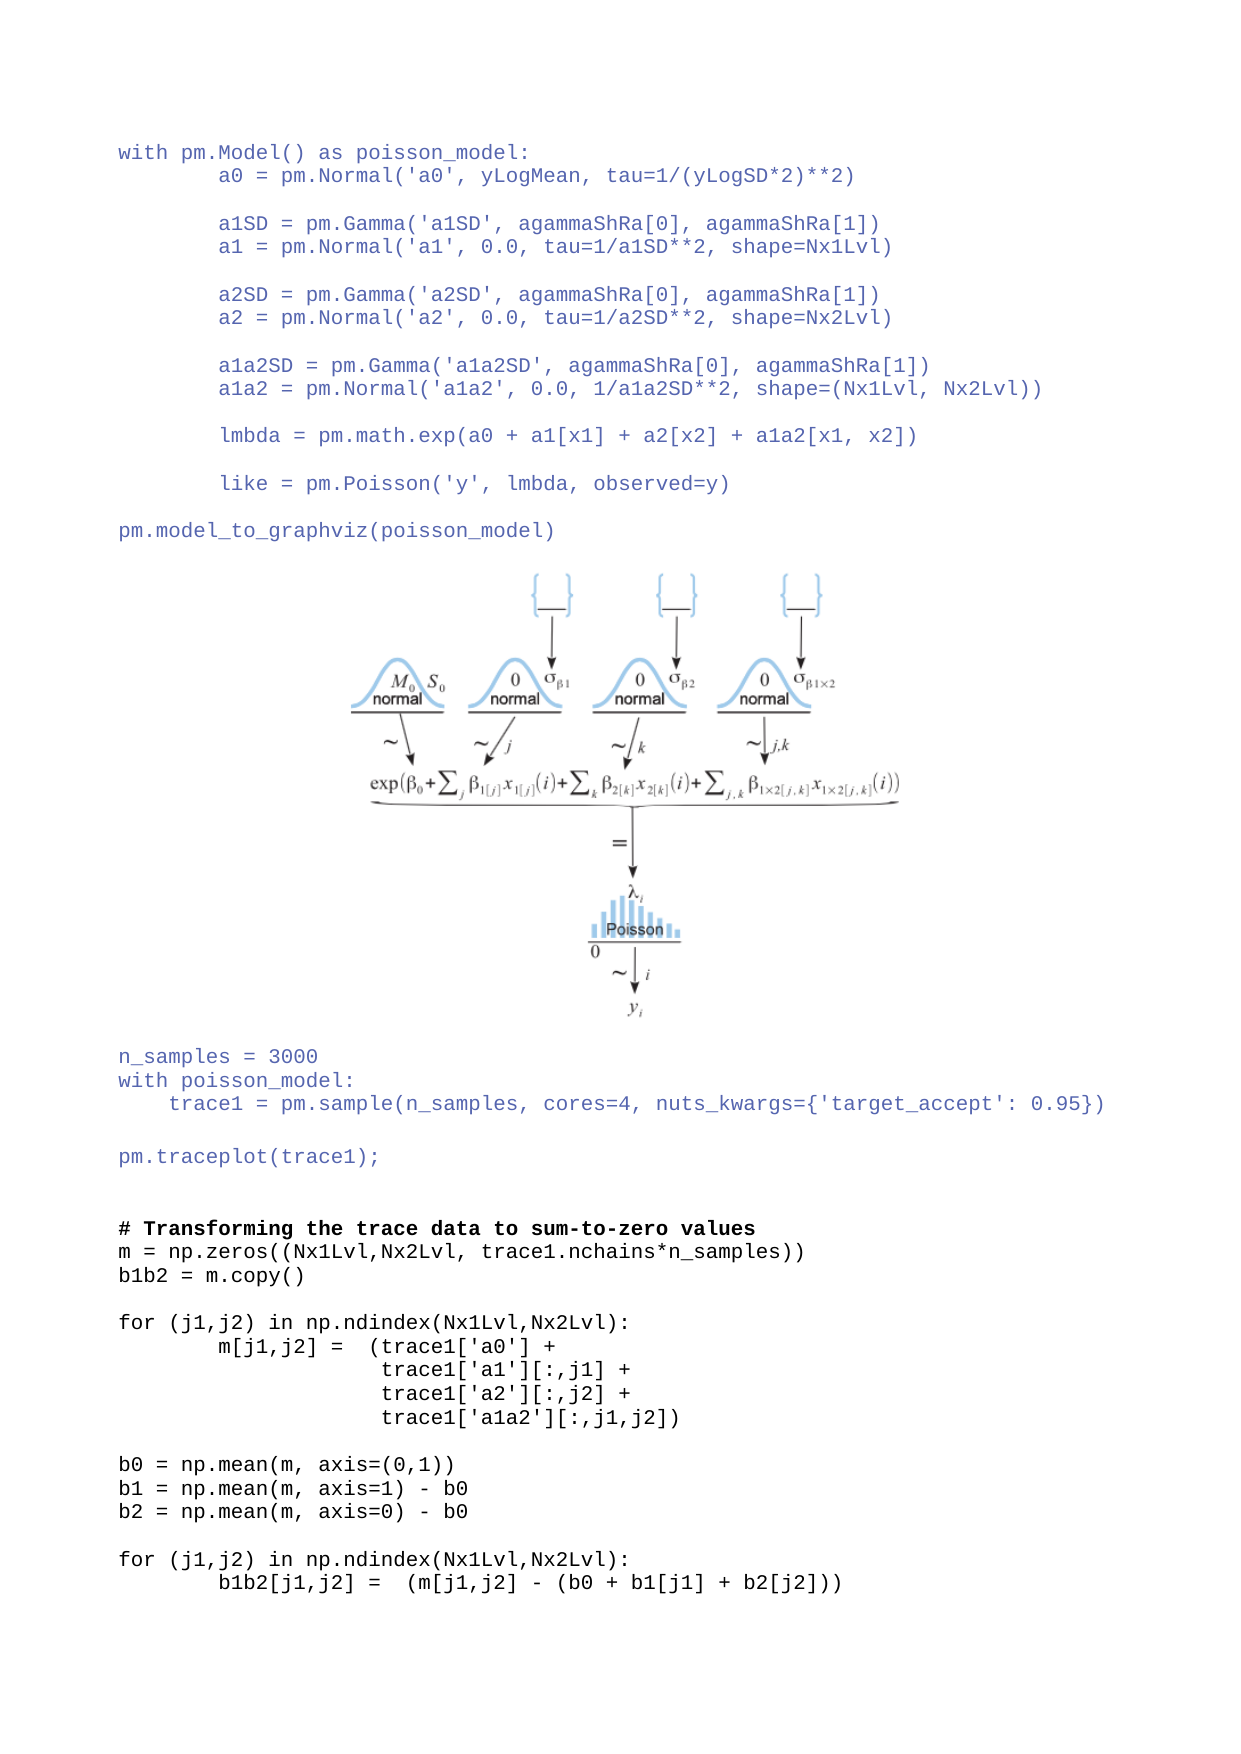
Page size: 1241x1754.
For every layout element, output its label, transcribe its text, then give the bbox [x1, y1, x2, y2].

text m = np.zeros((Nx1Lvl,Nx2Lvl, trace1.nchains*n_samples)) [118, 1241, 1122, 1265]
text for (j1,j2) in np.ndindex(Nx1Lvl,Nx2Lvl): [118, 1548, 1122, 1572]
text a1SD = pm.Gamma('a1SD', agammaShRa[0], agammaShRa[1]) [118, 213, 1122, 236]
text a1a2SD = pm.Gamma('a1a2SD', agammaShRa[0], agammaShRa[1]) [118, 354, 1122, 378]
text a0 = pm.Normal('a0', yLogMean, tau=1/(yLogSD*2)**2) [118, 165, 1122, 189]
text b1 = np.mean(m, axis=1) - b0 [118, 1478, 1122, 1501]
text a1 = pm.Normal('a1', 0.0, tau=1/a1SD**2, shape=Nx1Lvl) [118, 236, 1122, 260]
text pm.traceplot(trace1); [118, 1147, 1122, 1170]
text b0 = np.mean(m, axis=(0,1)) [118, 1454, 1122, 1478]
text trace1 = pm.sample(n_samples, cores=4, nuts_kwargs={'target_accept': 0.95}) [118, 1093, 1122, 1117]
text with poisson_model: [118, 1070, 1122, 1093]
text a2SD = pm.Gamma('a2SD', agammaShRa[0], agammaShRa[1]) [118, 284, 1122, 307]
picture [334, 560, 908, 1026]
text trace1['a2'][:,j2] + [118, 1383, 1122, 1407]
text n_samples = 3000 [118, 1046, 1122, 1070]
text like = pm.Poisson('y', lmbda, observed=y) [118, 473, 1122, 496]
text pm.model_to_graphviz(poisson_model) [118, 520, 1122, 544]
text trace1['a1a2'][:,j1,j2]) [118, 1407, 1122, 1430]
text a2 = pm.Normal('a2', 0.0, tau=1/a2SD**2, shape=Nx2Lvl) [118, 307, 1122, 331]
text a1a2 = pm.Normal('a1a2', 0.0, 1/a1a2SD**2, shape=(Nx1Lvl, Nx2Lvl)) [118, 378, 1122, 402]
text b1b2[j1,j2] = (m[j1,j2] - (b0 + b1[j1] + b2[j2])) [118, 1572, 1122, 1596]
text b1b2 = m.copy() [118, 1265, 1122, 1288]
text # Transforming the trace data to sum-to-zero values [118, 1217, 1122, 1241]
text lmbda = pm.math.exp(a0 + a1[x1] + a2[x2] + a1a2[x1, x2]) [118, 426, 1122, 449]
text trace1['a1'][:,j1] + [118, 1359, 1122, 1383]
text b2 = np.mean(m, axis=0) - b0 [118, 1501, 1122, 1525]
text with pm.Model() as poisson_model: [118, 142, 1122, 165]
text for (j1,j2) in np.ndindex(Nx1Lvl,Nx2Lvl): [118, 1312, 1122, 1336]
text m[j1,j2] = (trace1['a0'] + [118, 1336, 1122, 1359]
